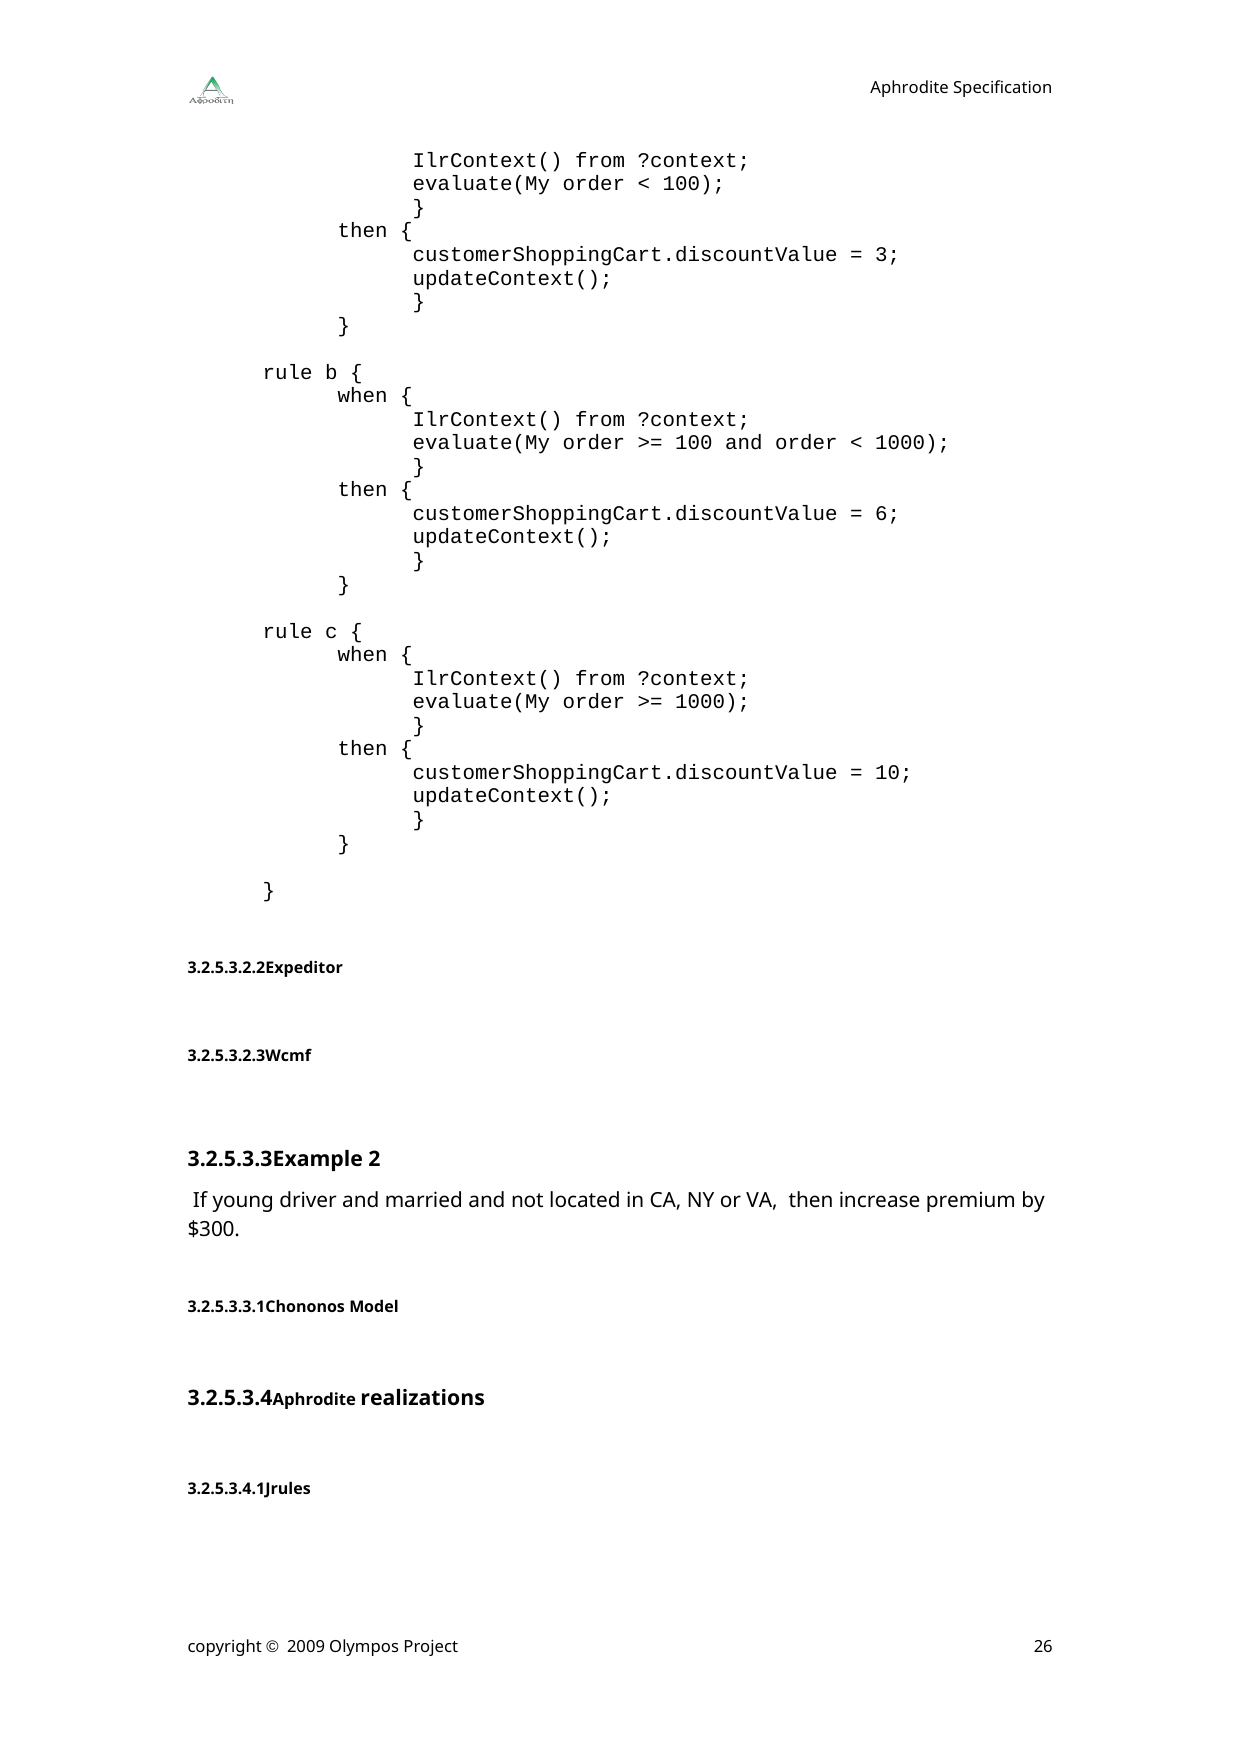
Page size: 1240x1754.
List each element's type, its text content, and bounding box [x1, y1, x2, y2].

text evaluate(My order < 100); [187, 173, 1052, 197]
text } [187, 291, 1052, 315]
subtitle Wcmf [187, 1044, 1052, 1066]
text } [187, 315, 1052, 338]
text } [187, 574, 1052, 597]
text when { [187, 385, 1052, 409]
subtitle Chononos Model [187, 1295, 1052, 1317]
text IlrContext() from ?context; [187, 668, 1052, 691]
subtitle Expeditor [187, 957, 1052, 978]
text } [187, 456, 1052, 479]
text } [187, 715, 1052, 738]
text } [187, 833, 1052, 856]
text updateContext(); [187, 786, 1052, 809]
text when { [187, 644, 1052, 668]
text } [187, 880, 1052, 903]
text then { [187, 479, 1052, 503]
text rule b { [187, 362, 1052, 385]
text customerShoppingCart.discountValue = 10; [187, 762, 1052, 786]
text updateContext(); [187, 527, 1052, 550]
text customerShoppingCart.discountValue = 3; [187, 244, 1052, 268]
text evaluate(My order >= 1000); [187, 691, 1052, 715]
text then { [187, 221, 1052, 244]
text If young driver and married and not located in CA, NY or VA, then increase premium by $300. [187, 1186, 1052, 1242]
picture [188, 76, 235, 105]
text IlrContext() from ?context; [187, 409, 1052, 432]
text customerShoppingCart.discountValue = 6; [187, 503, 1052, 527]
text rule c { [187, 621, 1052, 644]
subtitle Example 2 [187, 1144, 1052, 1173]
subtitle Aphrodite realizations [187, 1383, 1052, 1412]
text then { [187, 738, 1052, 762]
text } [187, 550, 1052, 574]
text } [187, 197, 1052, 221]
text evaluate(My order >= 100 and order < 1000); [187, 432, 1052, 456]
text IlrContext() from ?context; [187, 150, 1052, 173]
text } [187, 809, 1052, 833]
text updateContext(); [187, 268, 1052, 291]
subtitle Jrules [187, 1477, 1052, 1499]
